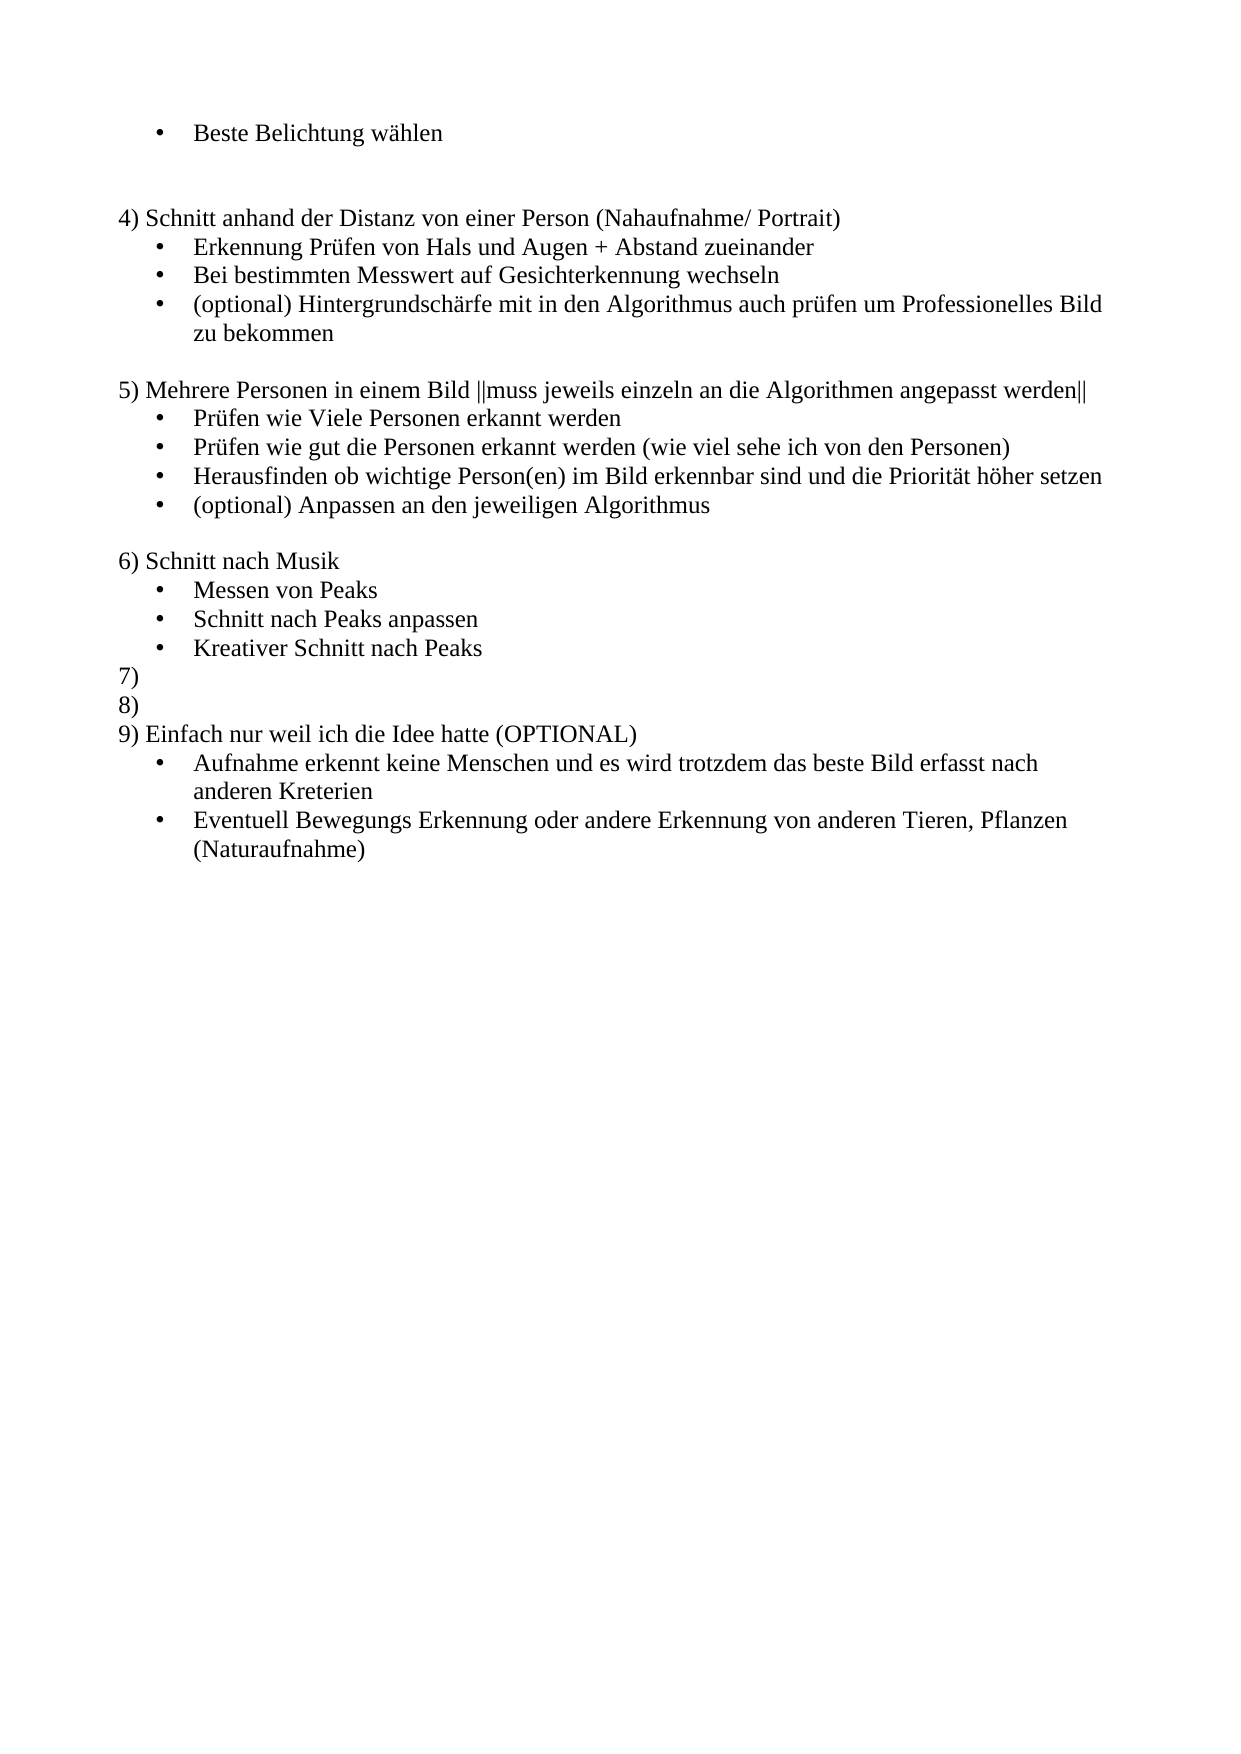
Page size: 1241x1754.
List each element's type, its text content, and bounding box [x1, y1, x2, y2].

list Herausfinden ob wichtige Person(en) im Bild erkennbar sind und die Priorität höher setzen [156, 461, 1122, 490]
list Prüfen wie gut die Personen erkannt werden (wie viel sehe ich von den Personen) [156, 432, 1122, 461]
list (optional) Hintergrundschärfe mit in den Algorithmus auch prüfen um Professionelles Bild zu bekommen [156, 289, 1122, 347]
list Erkennung Prüfen von Hals und Augen + Abstand zueinander [156, 232, 1122, 260]
text 9) Einfach nur weil ich die Idee hatte (OPTIONAL) [118, 719, 1122, 748]
list Beste Belichtung wählen [156, 118, 1122, 147]
text 6) Schnitt nach Musik [118, 546, 1122, 575]
text 7) [118, 661, 1122, 690]
list Aufnahme erkennt keine Menschen und es wird trotzdem das beste Bild erfasst nach anderen Kreterien [156, 748, 1122, 805]
text 5) Mehrere Personen in einem Bild ||muss jeweils einzeln an die Algorithmen angepasst werden|| [118, 375, 1122, 403]
list Bei bestimmten Messwert auf Gesichterkennung wechseln [156, 260, 1122, 289]
list Kreativer Schnitt nach Peaks [156, 633, 1122, 661]
list Schnitt nach Peaks anpassen [156, 604, 1122, 633]
list (optional) Anpassen an den jeweiligen Algorithmus [156, 490, 1122, 518]
list Messen von Peaks [156, 575, 1122, 604]
list Prüfen wie Viele Personen erkannt werden [156, 403, 1122, 432]
text 4) Schnitt anhand der Distanz von einer Person (Nahaufnahme/ Portrait) [118, 203, 1122, 232]
list Eventuell Bewegungs Erkennung oder andere Erkennung von anderen Tieren, Pflanzen (Naturaufnahme) [156, 805, 1122, 863]
text 8) [118, 690, 1122, 719]
